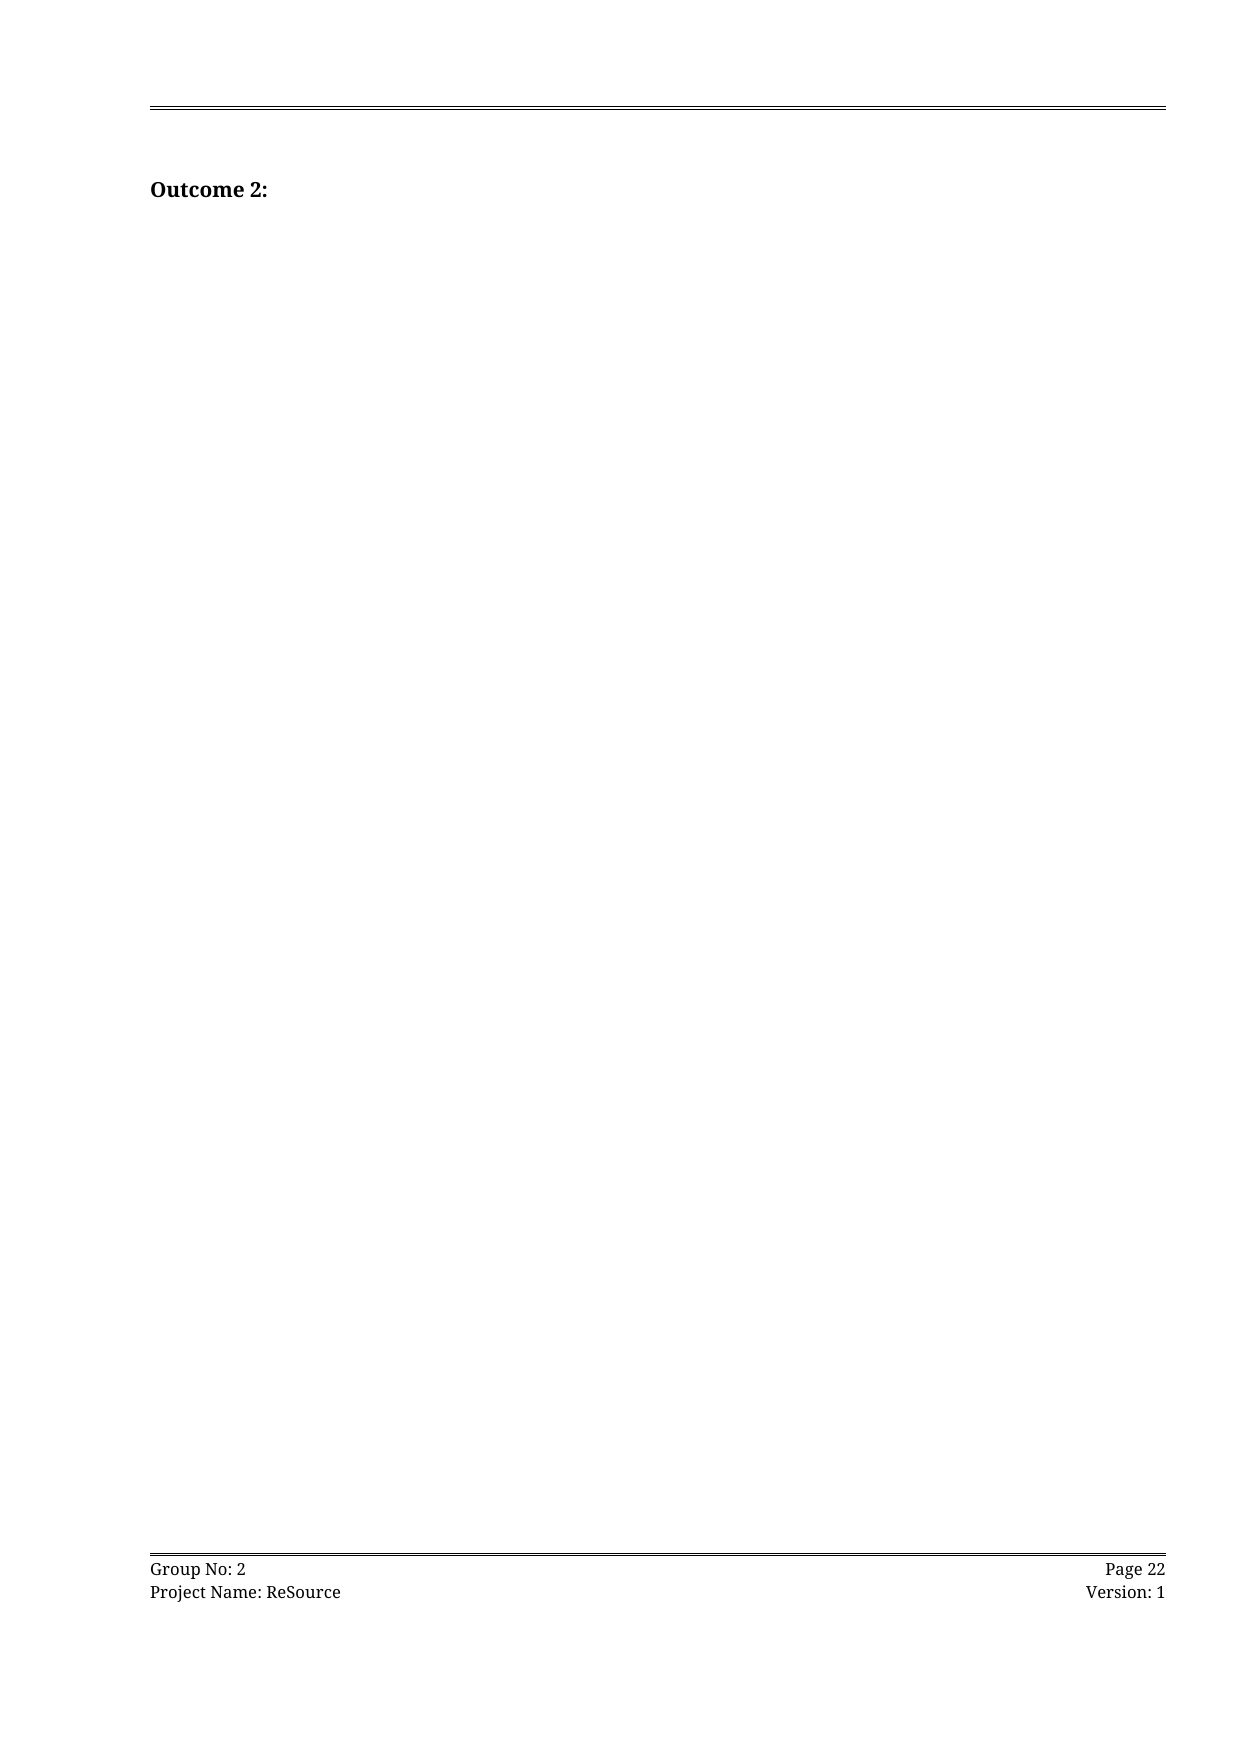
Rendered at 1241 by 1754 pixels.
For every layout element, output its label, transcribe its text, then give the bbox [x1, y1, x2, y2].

text Outcome 2: [150, 175, 1166, 203]
